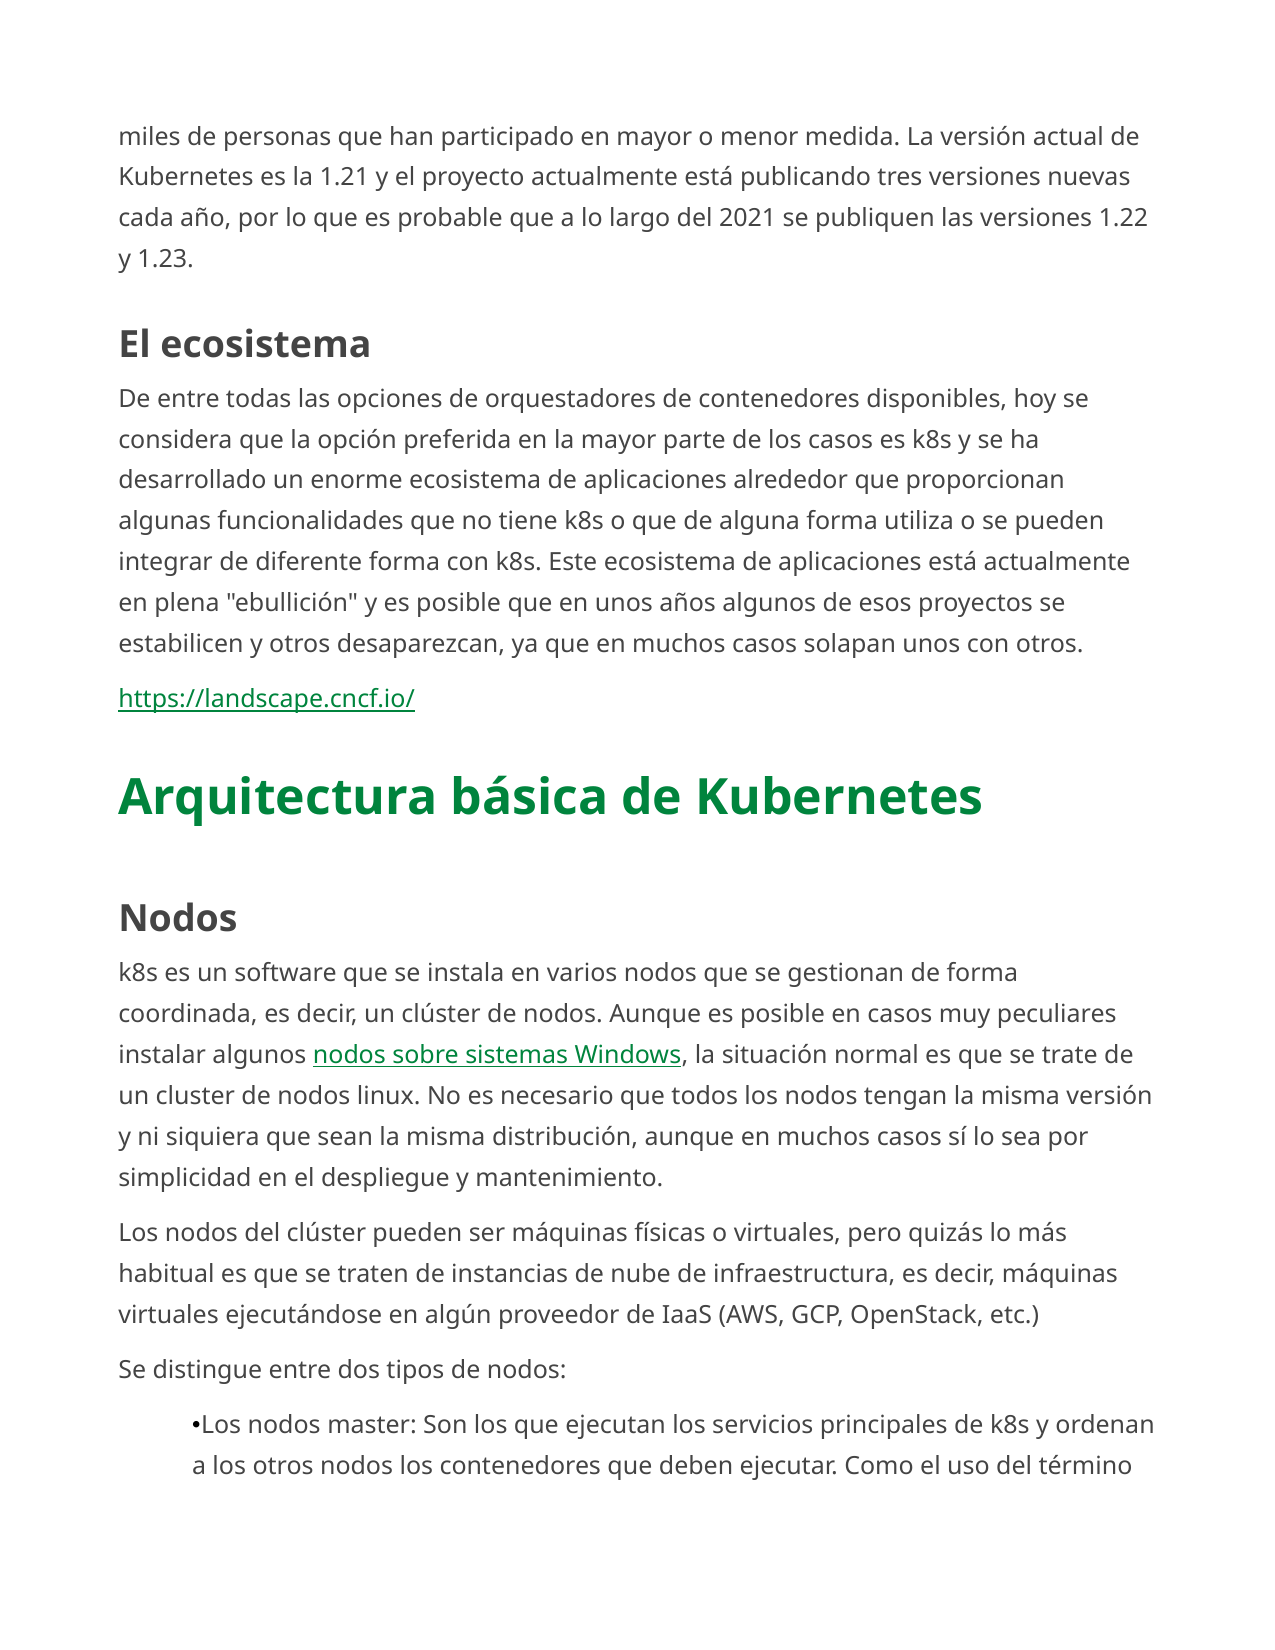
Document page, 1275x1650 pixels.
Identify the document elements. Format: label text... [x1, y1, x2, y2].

subtitle El ecosistema [118, 317, 1157, 368]
text https://landscape.cncf.io/ [118, 681, 1157, 715]
list Los nodos master: Son los que ejecutan los servicios principales de k8s y ordenan a los otros nodos los contenedores que deben ejecutar. Como el uso del término [118, 1407, 1157, 1482]
subtitle Arquitectura básica de Kubernetes [118, 761, 1157, 829]
text k8s es un software que se instala en varios nodos que se gestionan de forma coordinada, es decir, un clúster de nodos. Aunque es posible en casos muy peculiares instalar algunos nodos sobre sistemas Windows, la situación normal es que se trate de un cluster de nodos linux. No es necesario que todos los nodos tengan la misma versión y ni siquiera que sean la misma distribución, aunque en muchos casos sí lo sea por simplicidad en el despliegue y mantenimiento. [118, 955, 1157, 1193]
text De entre todas las opciones de orquestadores de contenedores disponibles, hoy se considera que la opción preferida en la mayor parte de los casos es k8s y se ha desarrollado un enorme ecosistema de aplicaciones alrededor que proporcionan algunas funcionalidades que no tiene k8s o que de alguna forma utiliza o se pueden integrar de diferente forma con k8s. Este ecosistema de aplicaciones está actualmente en plena "ebullición" y es posible que en unos años algunos de esos proyectos se estabilicen y otros desaparezcan, ya que en muchos casos solapan unos con otros. [118, 380, 1157, 659]
text Se distingue entre dos tipos de nodos: [118, 1352, 1157, 1386]
text Los nodos del clúster pueden ser máquinas físicas o virtuales, pero quizás lo más habitual es que se traten de instancias de nube de infraestructura, es decir, máquinas virtuales ejecutándose en algún proveedor de IaaS (AWS, GCP, OpenStack, etc.) [118, 1214, 1157, 1330]
subtitle Nodos [118, 891, 1157, 942]
text miles de personas que han participado en mayor o menor medida. La versión actual de Kubernetes es la 1.21 y el proyecto actualmente está publicando tres versiones nuevas cada año, por lo que es probable que a lo largo del 2021 se publiquen las versiones 1.22 y 1.23. [118, 118, 1157, 275]
